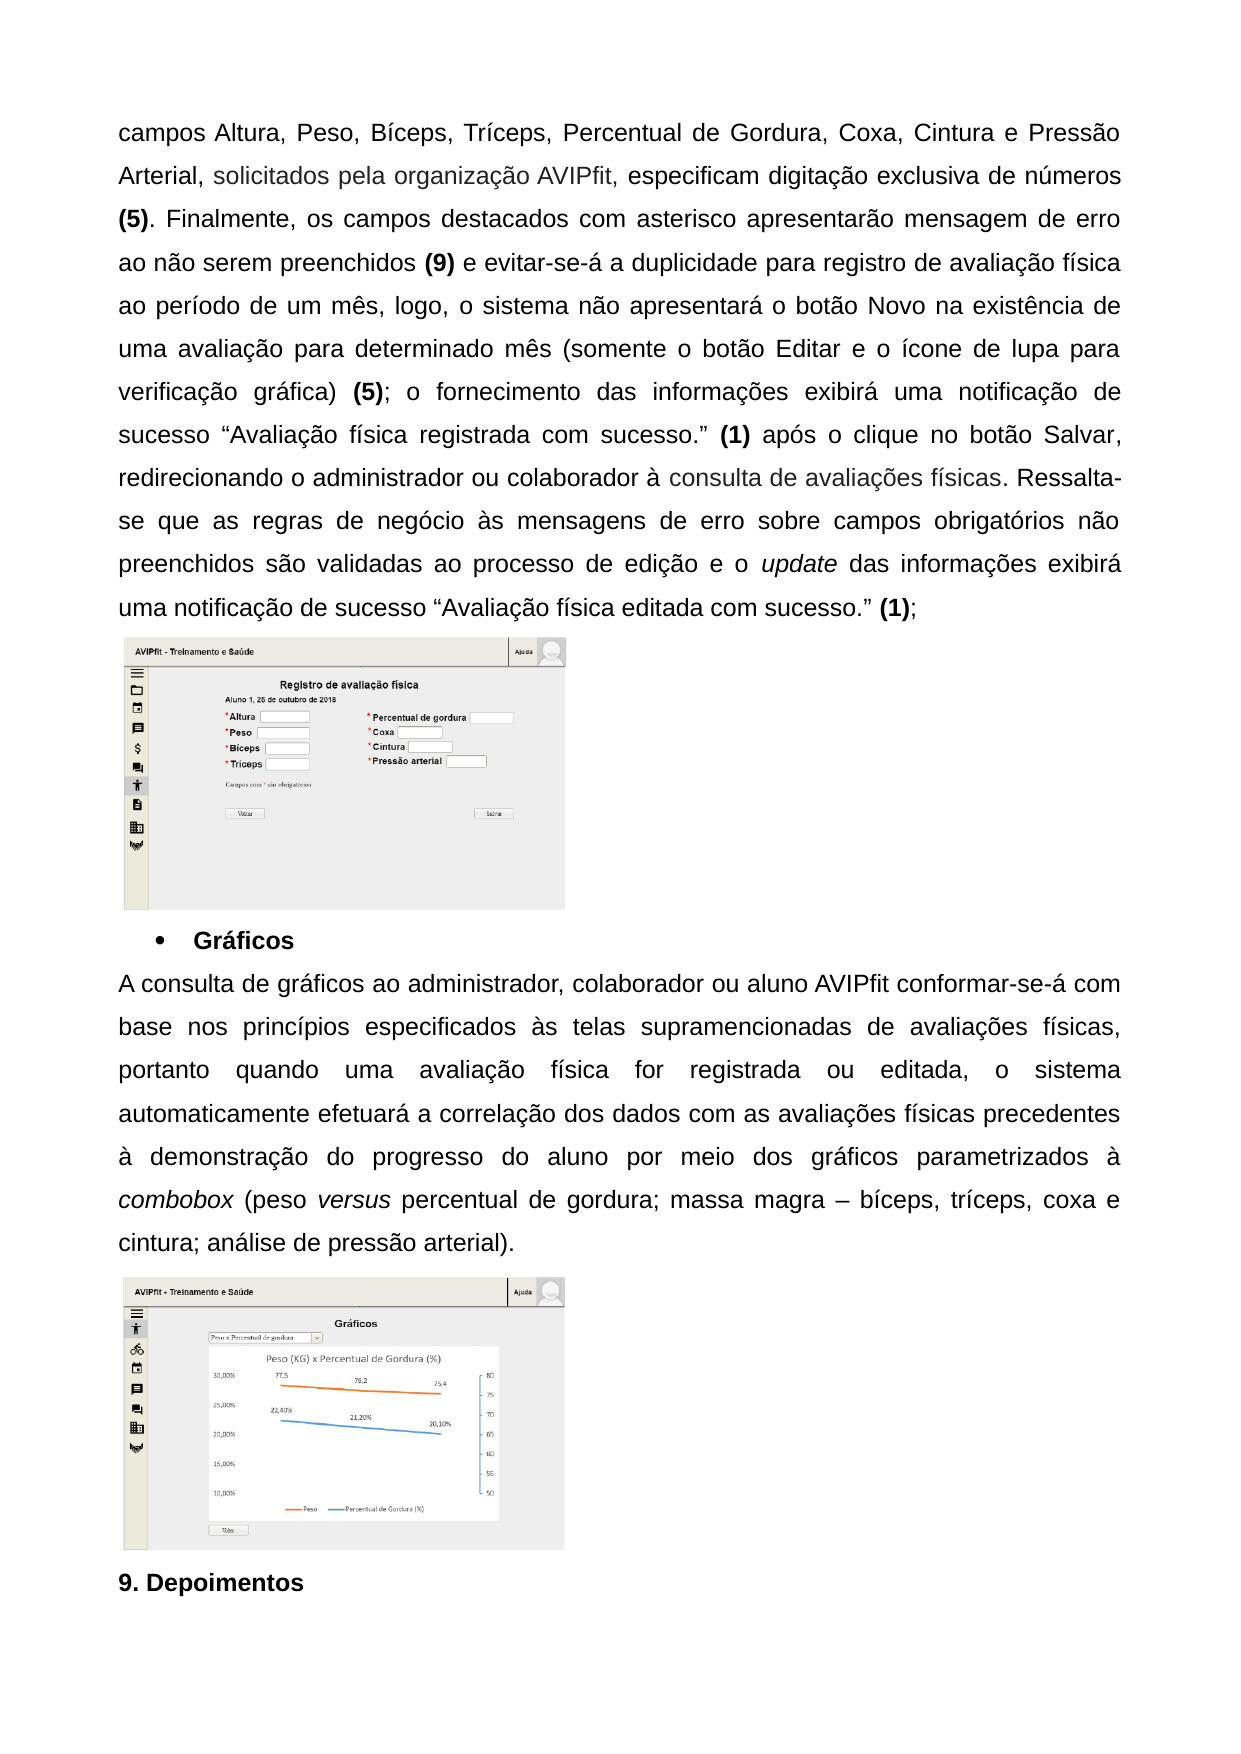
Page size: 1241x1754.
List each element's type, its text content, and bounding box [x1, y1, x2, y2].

text A consulta de gráficos ao administrador, colaborador ou aluno AVIPfit conformar-se-á com base nos princípios especificados às telas supramencionadas de avaliações físicas, portanto quando uma avaliação física for registrada ou editada, o sistema automaticamente efetuará a correlação dos dados com as avaliações físicas precedentes à demonstração do progresso do aluno por meio dos gráficos parametrizados à combobox (peso versus percentual de gordura; massa magra – bíceps, tríceps, coxa e cintura; análise de pressão arterial). [118, 969, 1122, 1257]
text campos Altura, Peso, Bíceps, Tríceps, Percentual de Gordura, Coxa, Cintura e Pressão Arterial, solicitados pela organização AVIPfit, especificam digitação exclusiva de números (5). Finalmente, os campos destacados com asterisco apresentarão mensagem de erro ao não serem preenchidos (9) e evitar-se-á a duplicidade para registro de avaliação física ao período de um mês, logo, o sistema não apresentará o botão Novo na existência de uma avaliação para determinado mês (somente o botão Editar e o ícone de lupa para verificação gráfica) (5); o fornecimento das informações exibirá uma notificação de sucesso “Avaliação física registrada com sucesso.” (1) após o clique no botão Salvar, redirecionando o administrador ou colaborador à consulta de avaliações físicas. Ressalta-se que as regras de negócio às mensagens de erro sobre campos obrigatórios não preenchidos são validadas ao processo de edição e o update das informações exibirá uma notificação de sucesso “Avaliação física editada com sucesso.” (1); [118, 118, 1122, 621]
text 9. Depoimentos [118, 1568, 1122, 1597]
list Gráficos [156, 926, 1122, 955]
